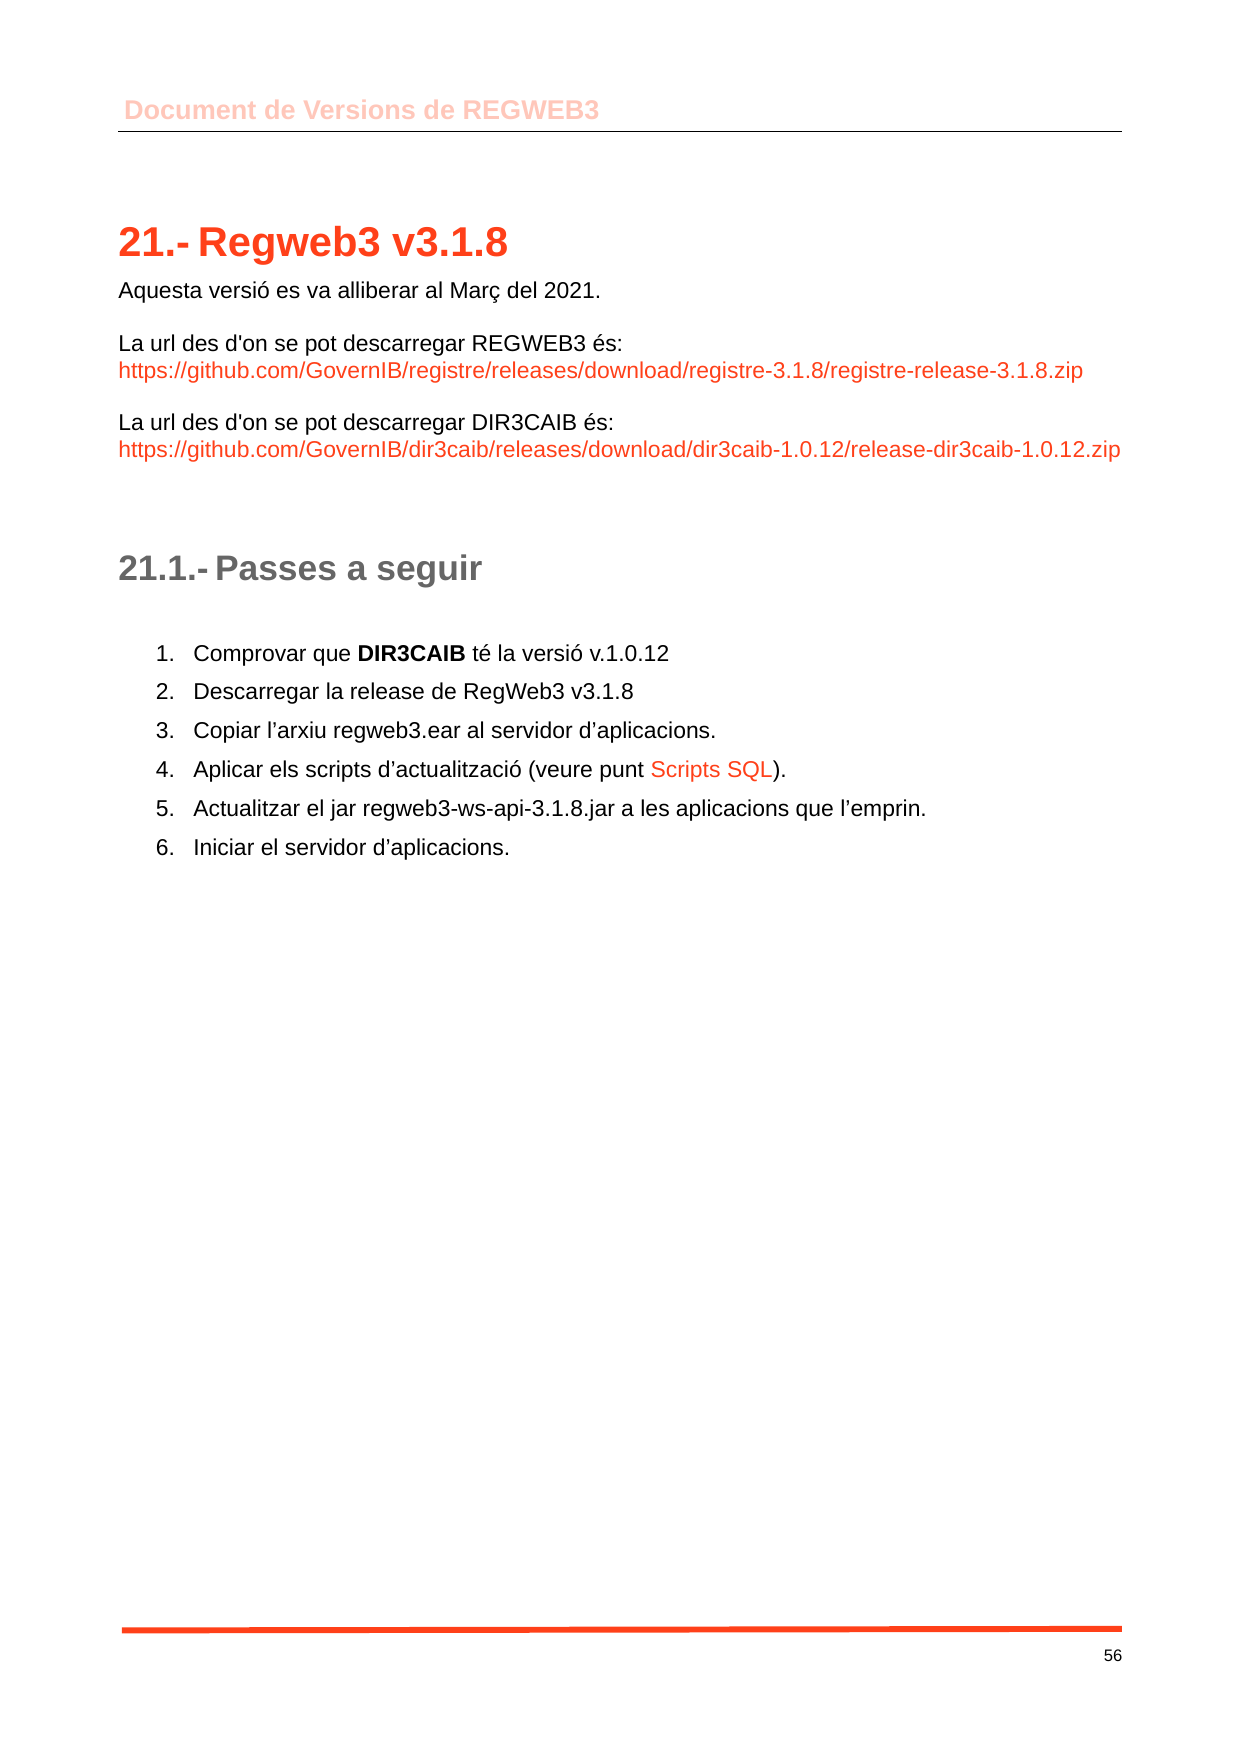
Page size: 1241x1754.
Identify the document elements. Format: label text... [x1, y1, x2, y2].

list Copiar l’arxiu regweb3.ear al servidor d’aplicacions. [156, 717, 1122, 743]
text La url des d'on se pot descarregar DIR3CAIB és: [118, 409, 1122, 436]
text Aquesta versió es va alliberar al Març del 2021. [118, 277, 1122, 304]
text La url des d'on se pot descarregar REGWEB3 és: [118, 330, 1122, 357]
text https://github.com/GovernIB/dir3caib/releases/download/dir3caib-1.0.12/release-dir3caib-1.0.12.zip [118, 436, 1122, 462]
list Aplicar els scripts d’actualització (veure punt Scripts SQL). [156, 756, 1122, 782]
list Actualitzar el jar regweb3-ws-api-3.1.8.jar a les aplicacions que l’emprin. [156, 795, 1122, 821]
text https://github.com/GovernIB/registre/releases/download/registre-3.1.8/registre-release-3.1.8.zip [118, 357, 1122, 383]
list Descarregar la release de RegWeb3 v3.1.8 [156, 678, 1122, 705]
subtitle Regweb3 v3.1.8 [118, 217, 1122, 265]
list Comprovar que DIR3CAIB té la versió v.1.0.12 [156, 639, 1122, 666]
subtitle Passes a seguir [118, 547, 1122, 588]
list Iniciar el servidor d’aplicacions. [156, 834, 1122, 860]
